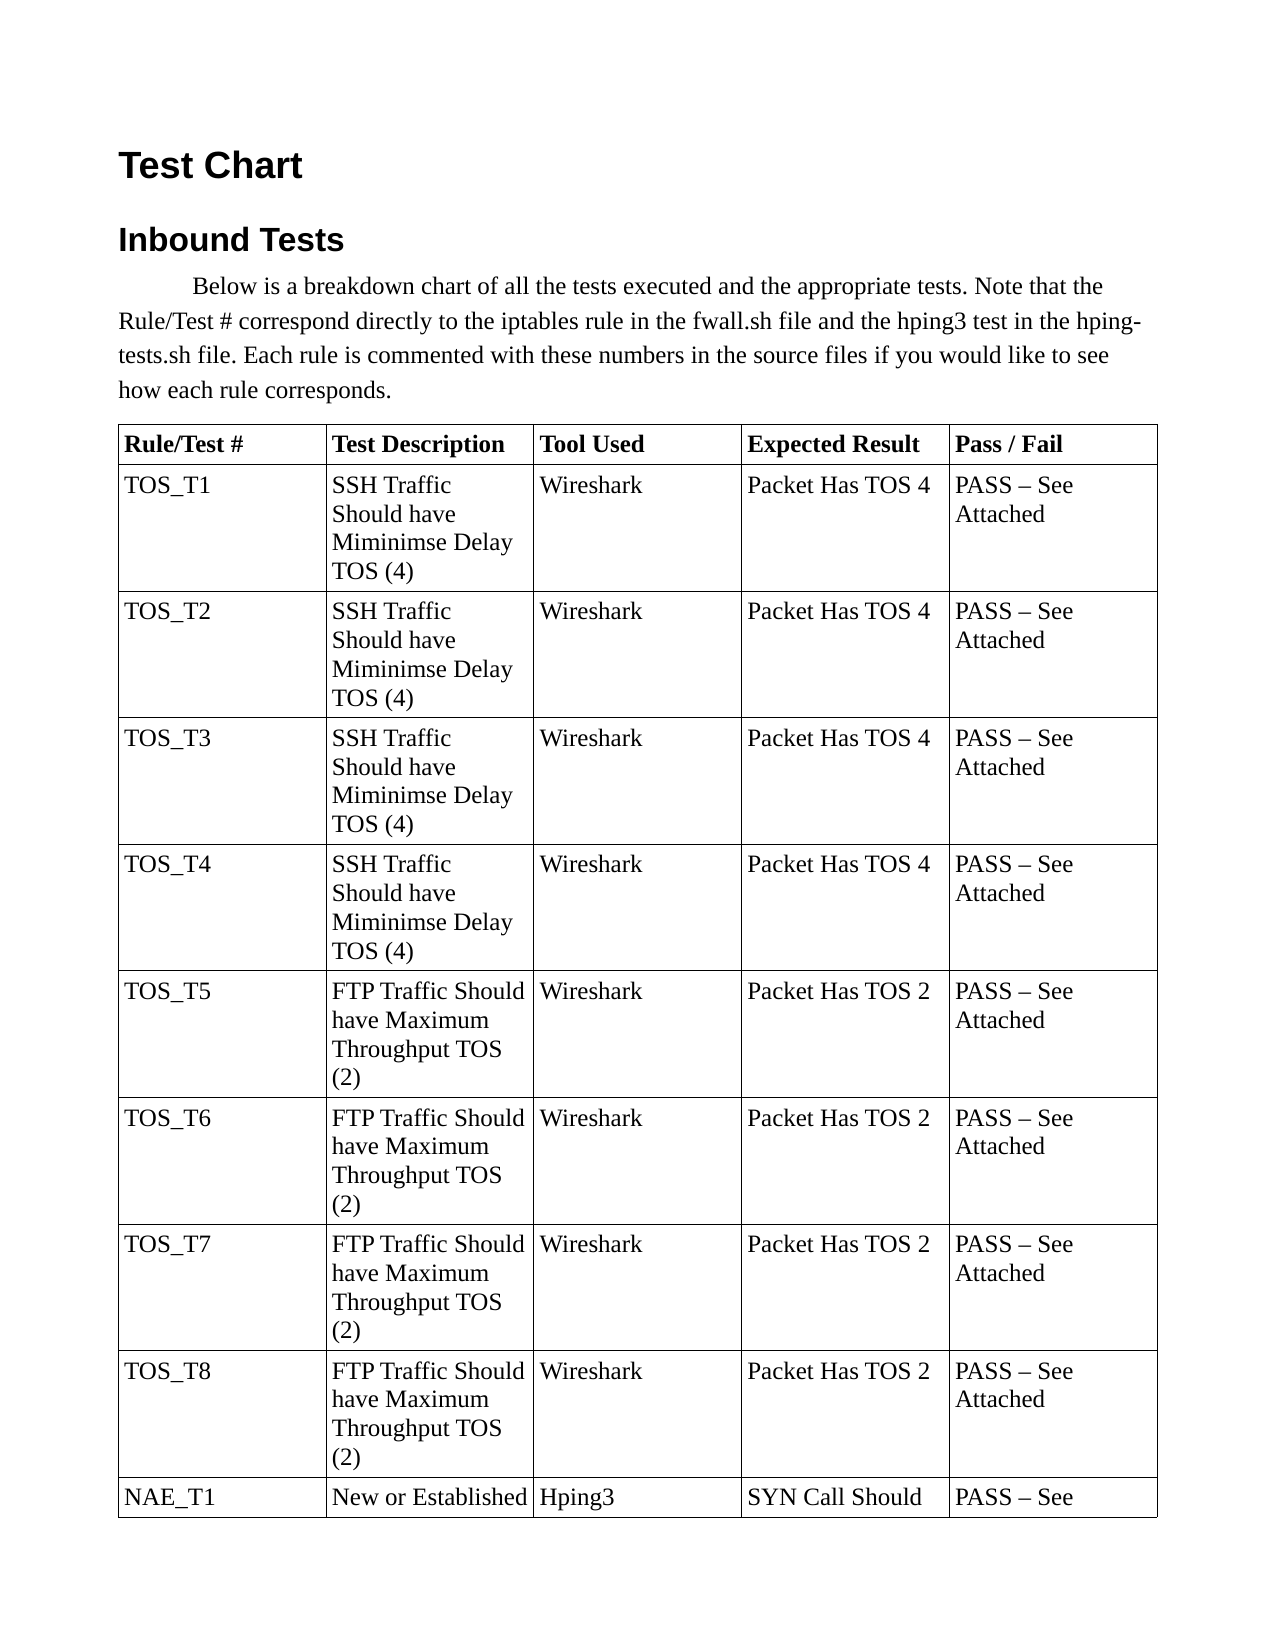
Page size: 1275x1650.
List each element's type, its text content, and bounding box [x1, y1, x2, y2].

table_cell PASS – See [950, 1478, 1157, 1517]
table_cell Wireshark [534, 592, 741, 717]
table_cell PASS – See Attached [950, 1351, 1157, 1477]
table_cell PASS – See Attached [950, 592, 1157, 717]
table_cell SYN Call Should [742, 1478, 949, 1517]
table_header Test Description [327, 425, 533, 464]
table_cell Packet Has TOS 2 [742, 1098, 949, 1223]
table_cell SSH Traffic Should have Miminimse Delay TOS (4) [327, 845, 533, 970]
table_cell Packet Has TOS 4 [742, 465, 949, 591]
table_cell TOS_T5 [119, 971, 326, 1097]
text Below is a breakdown chart of all the tests executed and the appropriate tests. Note that the Rule/Test # correspond directly to the iptables rule in the fwall.sh file and the hping3 test in the hping-tests.sh file. Each rule is commented with these numbers in the source files if you would like to see how each rule corresponds. [118, 271, 1157, 403]
table_cell Packet Has TOS 2 [742, 971, 949, 1097]
table_cell SSH Traffic Should have Miminimse Delay TOS (4) [327, 592, 533, 717]
table_cell Wireshark [534, 718, 741, 844]
table_cell SSH Traffic Should have Miminimse Delay TOS (4) [327, 465, 533, 591]
table_cell Wireshark [534, 845, 741, 970]
table_cell TOS_T8 [119, 1351, 326, 1477]
table_header Expected Result [742, 425, 949, 464]
table_cell TOS_T2 [119, 592, 326, 717]
table_cell Packet Has TOS 2 [742, 1225, 949, 1350]
table_cell PASS – See Attached [950, 1098, 1157, 1223]
table_cell Wireshark [534, 971, 741, 1097]
table_cell FTP Traffic Should have Maximum Throughput TOS (2) [327, 1351, 533, 1477]
table_cell SSH Traffic Should have Miminimse Delay TOS (4) [327, 718, 533, 844]
table_cell PASS – See Attached [950, 1225, 1157, 1350]
table_cell New or Established [327, 1478, 533, 1517]
table_cell PASS – See Attached [950, 845, 1157, 970]
table_cell TOS_T4 [119, 845, 326, 970]
table_cell TOS_T1 [119, 465, 326, 591]
table_cell PASS – See Attached [950, 465, 1157, 591]
table_cell PASS – See Attached [950, 971, 1157, 1097]
table_cell Packet Has TOS 4 [742, 718, 949, 844]
table_cell Packet Has TOS 4 [742, 845, 949, 970]
table_cell Packet Has TOS 2 [742, 1351, 949, 1477]
table_cell NAE_T1 [119, 1478, 326, 1517]
table_cell PASS – See Attached [950, 718, 1157, 844]
table_header Tool Used [534, 425, 741, 464]
subtitle Inbound Tests [118, 220, 1157, 259]
table_cell TOS_T7 [119, 1225, 326, 1350]
table_cell TOS_T3 [119, 718, 326, 844]
table_cell Packet Has TOS 4 [742, 592, 949, 717]
table_cell Wireshark [534, 1098, 741, 1223]
table_cell Wireshark [534, 1351, 741, 1477]
table_cell FTP Traffic Should have Maximum Throughput TOS (2) [327, 971, 533, 1097]
table_cell TOS_T6 [119, 1098, 326, 1223]
table_cell Wireshark [534, 1225, 741, 1350]
table_cell FTP Traffic Should have Maximum Throughput TOS (2) [327, 1225, 533, 1350]
table_cell FTP Traffic Should have Maximum Throughput TOS (2) [327, 1098, 533, 1223]
subtitle Test Chart [118, 143, 1157, 187]
table_cell Hping3 [534, 1478, 741, 1517]
table_cell Wireshark [534, 465, 741, 591]
table_header Rule/Test # [119, 425, 326, 464]
table_header Pass / Fail [950, 425, 1157, 464]
